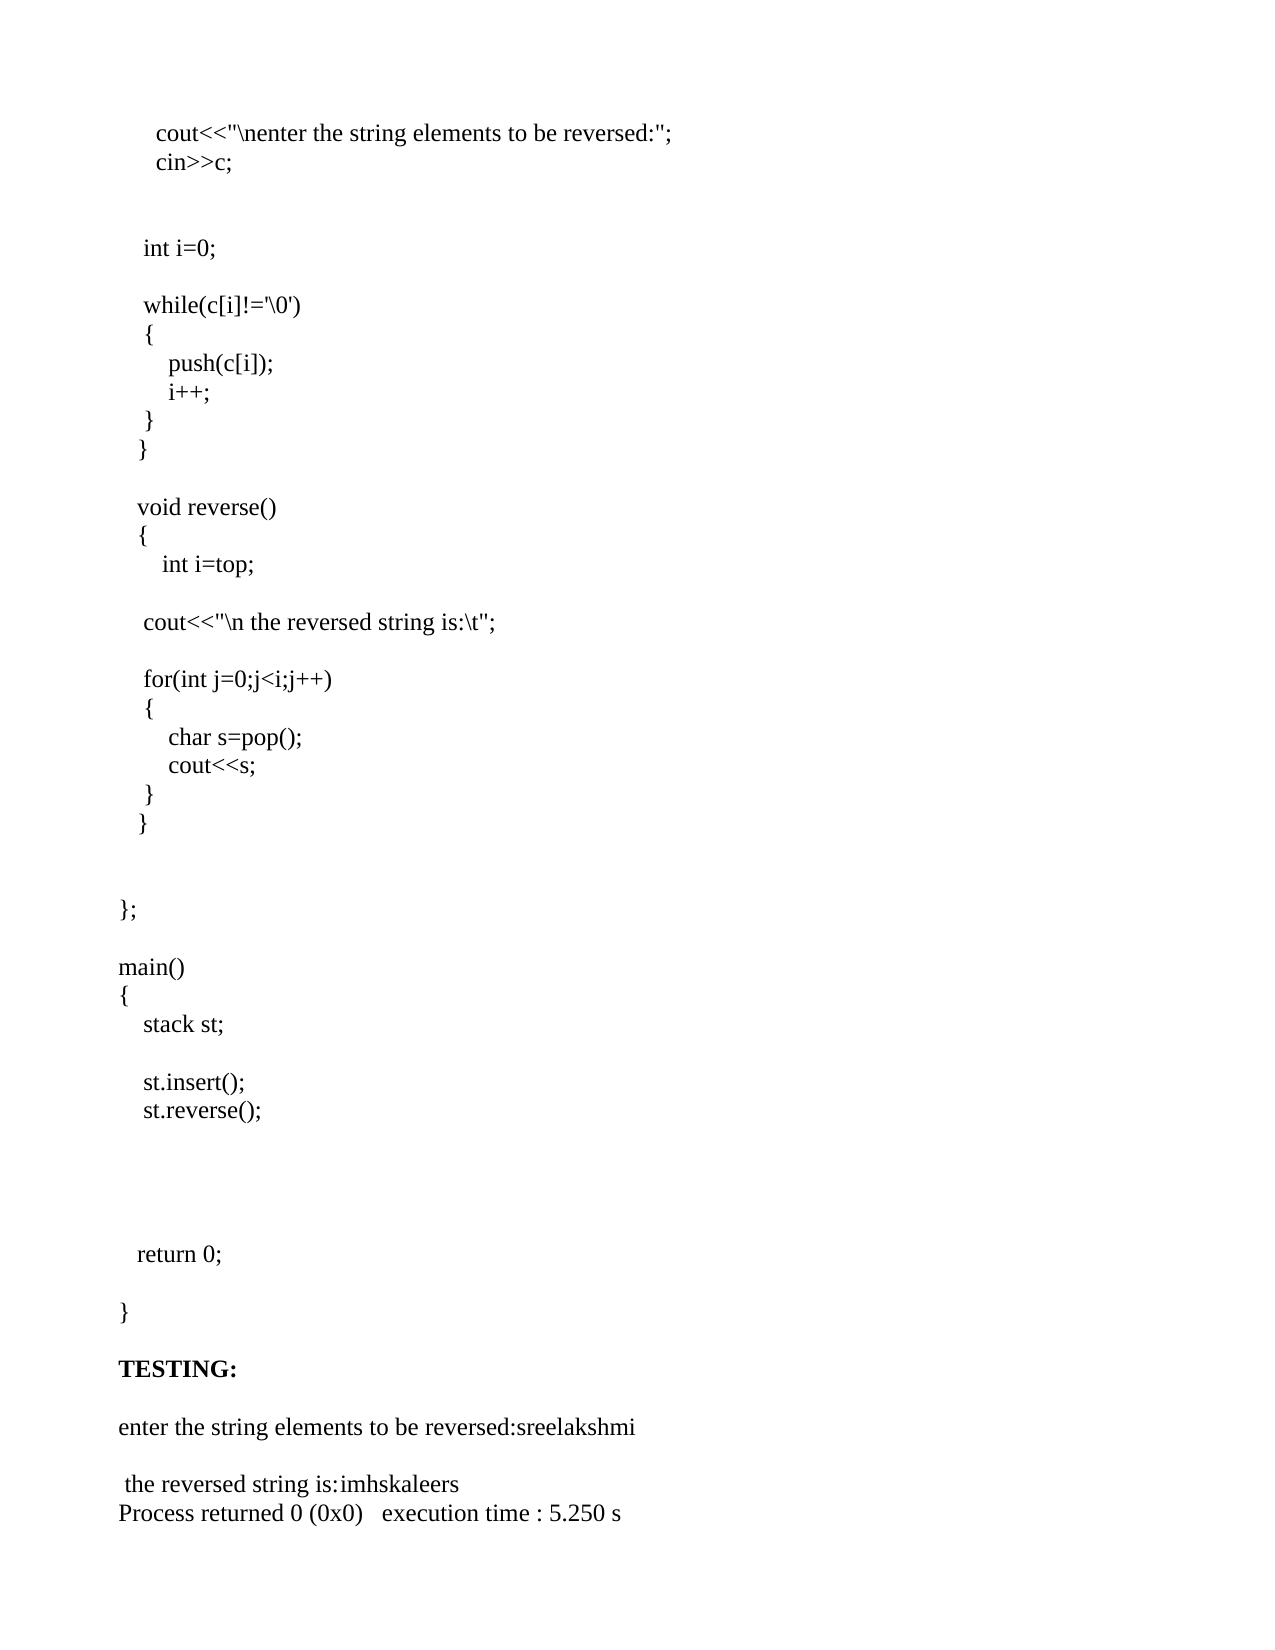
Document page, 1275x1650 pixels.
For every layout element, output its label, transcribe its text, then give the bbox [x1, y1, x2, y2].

text int i=top; [118, 549, 1157, 578]
text cin>>c; [118, 147, 1157, 176]
text enter the string elements to be reversed:sreelakshmi [118, 1412, 1157, 1441]
text cout<<s; [118, 751, 1157, 779]
text int i=0; [118, 233, 1157, 262]
text st.insert(); [118, 1067, 1157, 1096]
text } [118, 1297, 1157, 1326]
text return 0; [118, 1239, 1157, 1268]
text { [118, 693, 1157, 722]
text cout<<"\n the reversed string is:\t"; [118, 607, 1157, 636]
text { [118, 981, 1157, 1009]
text i++; [118, 377, 1157, 406]
text push(c[i]); [118, 348, 1157, 377]
text }; [118, 894, 1157, 923]
text } [118, 808, 1157, 837]
text } [118, 779, 1157, 808]
text while(c[i]!='\0') [118, 291, 1157, 319]
text { [118, 319, 1157, 348]
text } [118, 406, 1157, 434]
text { [118, 521, 1157, 549]
text char s=pop(); [118, 722, 1157, 751]
text } [118, 434, 1157, 463]
text main() [118, 952, 1157, 981]
text the reversed string is: imhskaleers [118, 1469, 1157, 1498]
text for(int j=0;j<i;j++) [118, 664, 1157, 693]
text void reverse() [118, 492, 1157, 521]
text Process returned 0 (0x0) execution time : 5.250 s [118, 1498, 1157, 1527]
text TESTING: [118, 1354, 1157, 1383]
text stack st; [118, 1009, 1157, 1038]
text cout<<"\nenter the string elements to be reversed:"; [118, 118, 1157, 147]
text st.reverse(); [118, 1096, 1157, 1124]
